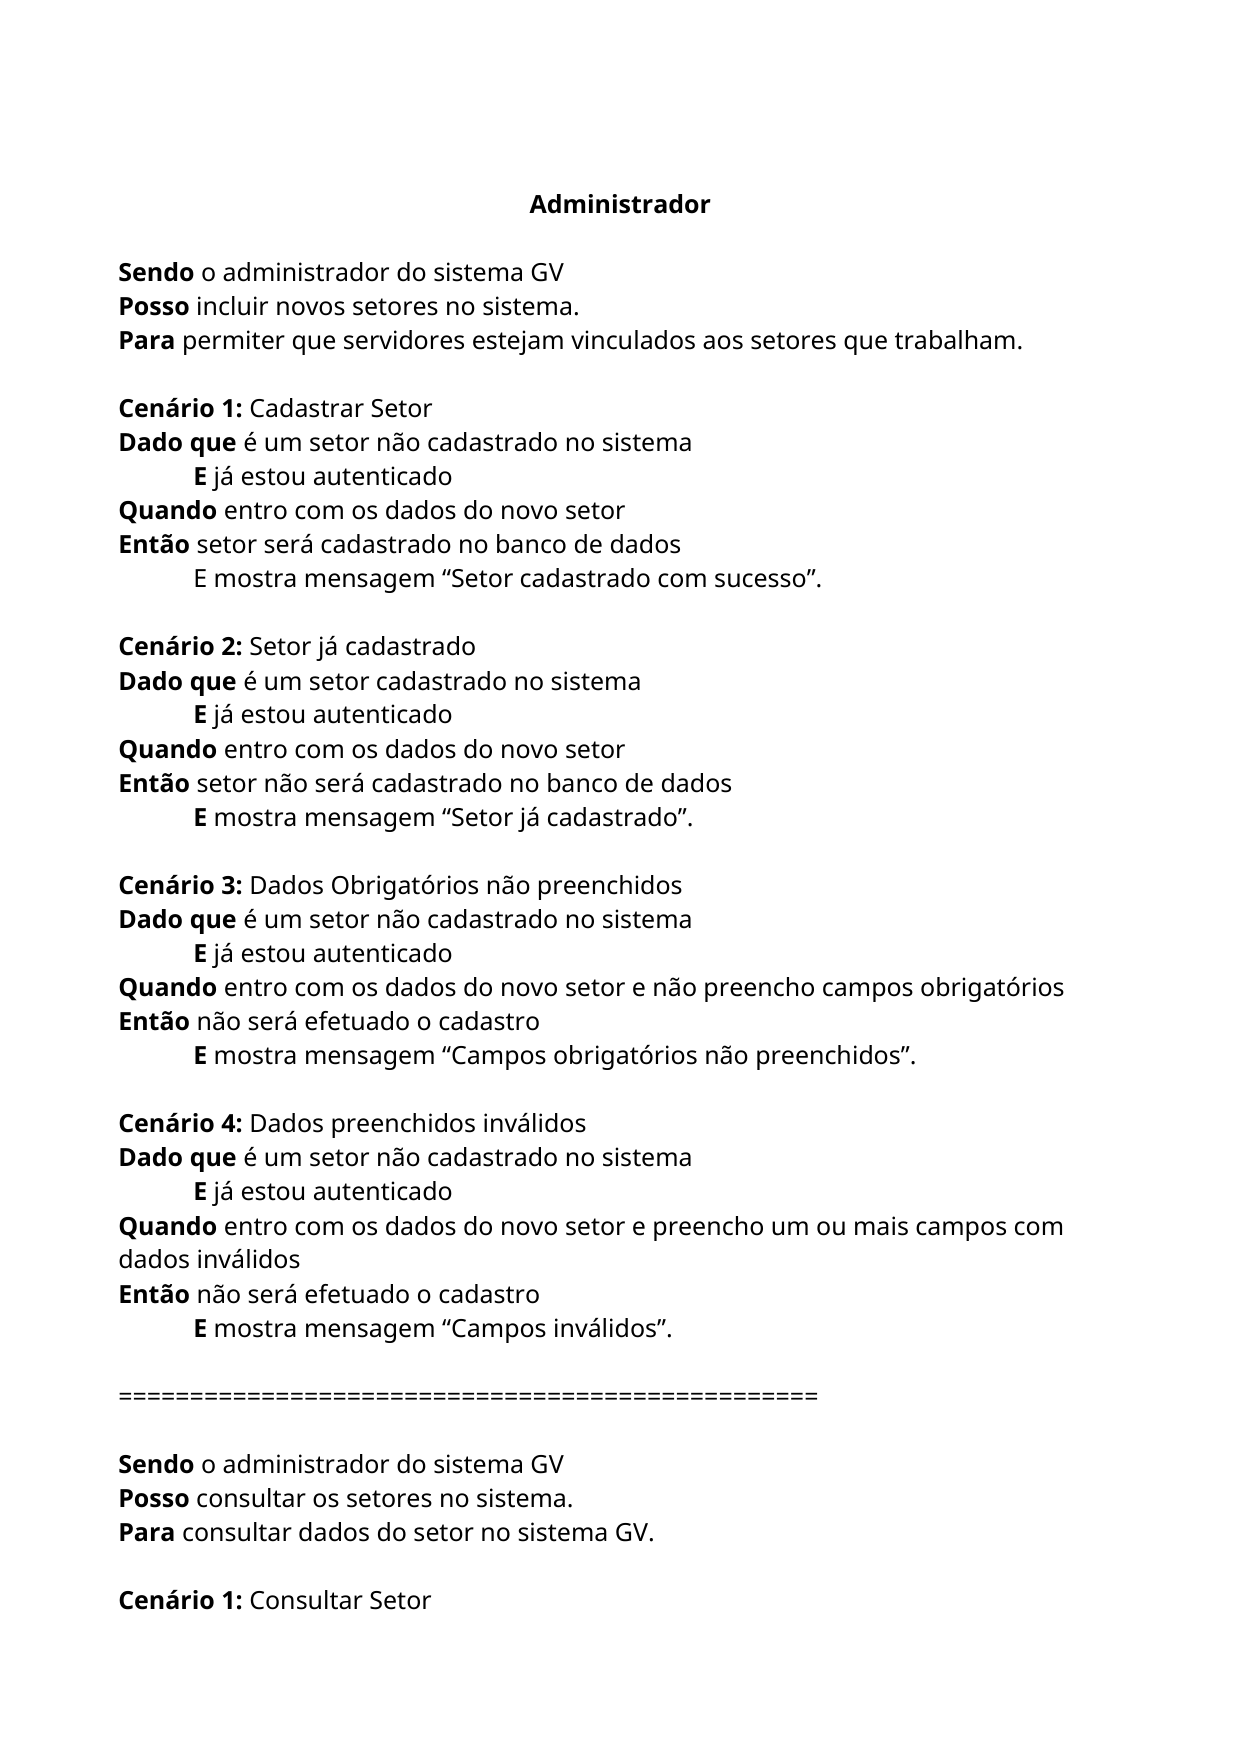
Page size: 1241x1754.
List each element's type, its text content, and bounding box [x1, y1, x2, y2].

text Cenário 4: Dados preenchidos inválidos [118, 1106, 1122, 1140]
text E mostra mensagem “Campos inválidos”. [118, 1310, 1122, 1344]
text E mostra mensagem “Setor já cadastrado”. [118, 799, 1122, 833]
text Administrador [118, 186, 1122, 220]
text Dado que é um setor não cadastrado no sistema [118, 1140, 1122, 1174]
text E já estou autenticado [118, 1174, 1122, 1208]
text E já estou autenticado [118, 936, 1122, 970]
text Quando entro com os dados do novo setor e preencho um ou mais campos com dados inválidos [118, 1208, 1122, 1276]
text Cenário 3: Dados Obrigatórios não preenchidos [118, 867, 1122, 902]
text Dado que é um setor não cadastrado no sistema [118, 902, 1122, 936]
text Então não será efetuado o cadastro [118, 1276, 1122, 1310]
text Dado que é um setor não cadastrado no sistema [118, 425, 1122, 459]
text Cenário 2: Setor já cadastrado [118, 629, 1122, 663]
text Posso consultar os setores no sistema. [118, 1481, 1122, 1515]
text Cenário 1: Cadastrar Setor [118, 391, 1122, 425]
text Para permiter que servidores estejam vinculados aos setores que trabalham. [118, 322, 1122, 357]
text Cenário 1: Consultar Setor [118, 1583, 1122, 1617]
text Posso incluir novos setores no sistema. [118, 288, 1122, 322]
text Quando entro com os dados do novo setor [118, 731, 1122, 765]
text Para consultar dados do setor no sistema GV. [118, 1515, 1122, 1549]
text Sendo o administrador do sistema GV [118, 254, 1122, 288]
text ================================================= [118, 1378, 1122, 1412]
text E mostra mensagem “Campos obrigatórios não preenchidos”. [118, 1038, 1122, 1072]
text Quando entro com os dados do novo setor e não preencho campos obrigatórios [118, 970, 1122, 1004]
text Quando entro com os dados do novo setor [118, 493, 1122, 527]
text E já estou autenticado [118, 697, 1122, 731]
text E já estou autenticado [118, 459, 1122, 493]
text Então setor será cadastrado no banco de dados [118, 527, 1122, 561]
text Então setor não será cadastrado no banco de dados [118, 765, 1122, 799]
text Dado que é um setor cadastrado no sistema [118, 663, 1122, 697]
text Sendo o administrador do sistema GV [118, 1447, 1122, 1481]
text E mostra mensagem “Setor cadastrado com sucesso”. [118, 561, 1122, 595]
text Então não será efetuado o cadastro [118, 1004, 1122, 1038]
